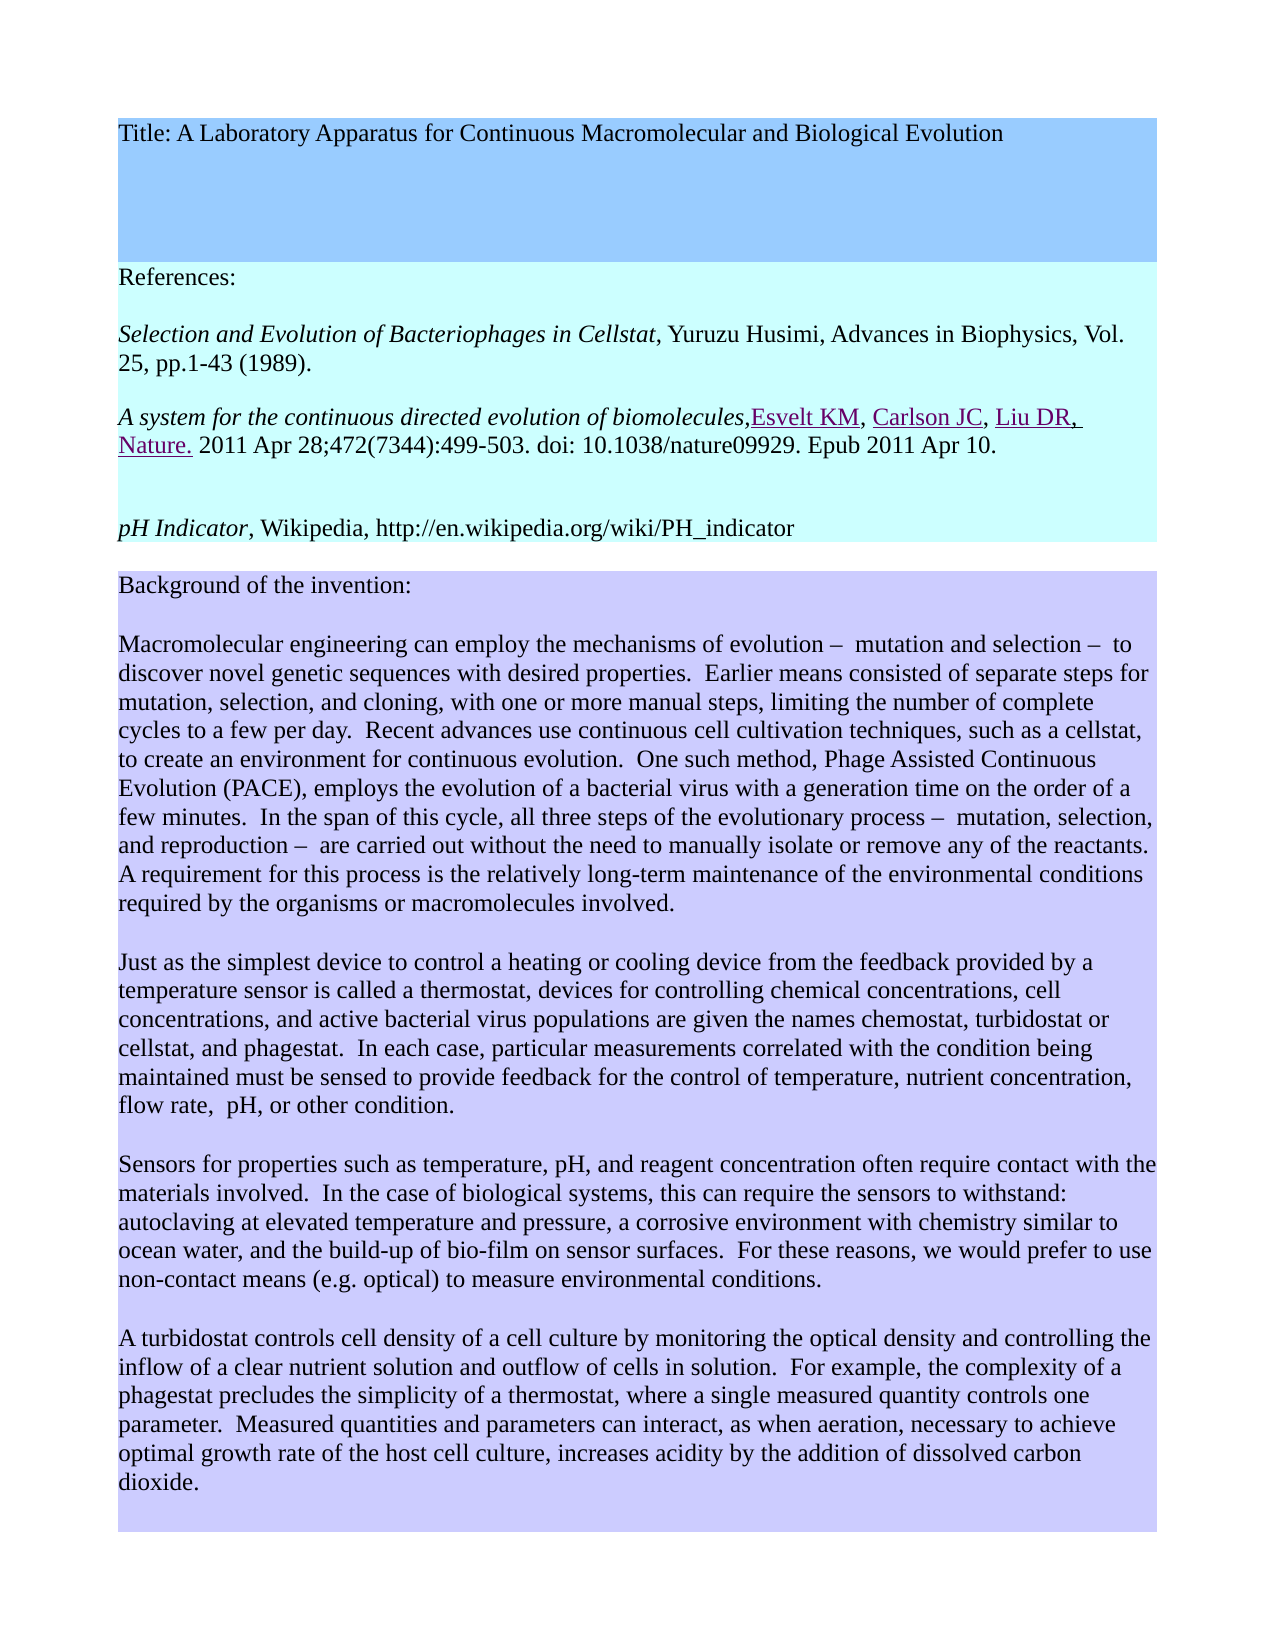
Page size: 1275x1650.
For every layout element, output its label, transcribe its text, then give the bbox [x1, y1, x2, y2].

text Sensors for properties such as temperature, pH, and reagent concentration often require contact with the materials involved. In the case of biological systems, this can require the sensors to withstand: autoclaving at elevated temperature and pressure, a corrosive environment with chemistry similar to ocean water, and the build-up of bio-film on sensor surfaces. For these reasons, we would prefer to use non-contact means (e.g. optical) to measure environmental conditions. [118, 1149, 1157, 1293]
text pH Indicator, Wikipedia, http://en.wikipedia.org/wiki/PH_indicator [118, 513, 1157, 542]
text Title: A Laboratory Apparatus for Continuous Macromolecular and Biological Evolution [118, 118, 1157, 147]
text Just as the simplest device to control a heating or cooling device from the feedback provided by a temperature sensor is called a thermostat, devices for controlling chemical concentrations, cell concentrations, and active bacterial virus populations are given the names chemostat, turbidostat or cellstat, and phagestat. In each case, particular measurements correlated with the condition being maintained must be sensed to provide feedback for the control of temperature, nutrient concentration, flow rate, pH, or other condition. [118, 947, 1157, 1119]
text A turbidostat controls cell density of a cell culture by monitoring the optical density and controlling the inflow of a clear nutrient solution and outflow of cells in solution. For example, the complexity of a phagestat precludes the simplicity of a thermostat, where a single measured quantity controls one parameter. Measured quantities and parameters can interact, as when aeration, necessary to achieve optimal growth rate of the host cell culture, increases acidity by the addition of dissolved carbon dioxide. [118, 1323, 1157, 1496]
subtitle A system for the continuous directed evolution of biomolecules,Esvelt KM, Carlson JC, Liu DR, Nature. 2011 Apr 28;472(7344):499-503. doi: 10.1038/nature09929. Epub 2011 Apr 10. [118, 402, 1157, 459]
text Macromolecular engineering can employ the mechanisms of evolution – mutation and selection – to discover novel genetic sequences with desired properties. Earlier means consisted of separate steps for mutation, selection, and cloning, with one or more manual steps, limiting the number of complete cycles to a few per day. Recent advances use continuous cell cultivation techniques, such as a cellstat, to create an environment for continuous evolution. One such method, Phage Assisted Continuous Evolution (PACE), employs the evolution of a bacterial virus with a generation time on the order of a few minutes. In the span of this cycle, all three steps of the evolutionary process – mutation, selection, and reproduction – are carried out without the need to manually isolate or remove any of the reactants. A requirement for this process is the relatively long-term maintenance of the environmental conditions required by the organisms or macromolecules involved. [118, 629, 1157, 917]
text References: [118, 262, 1157, 291]
text Background of the invention: [118, 571, 1157, 599]
text Selection and Evolution of Bacteriophages in Cellstat, Yuruzu Husimi, Advances in Biophysics, Vol. 25, pp.1-43 (1989). [118, 319, 1157, 377]
